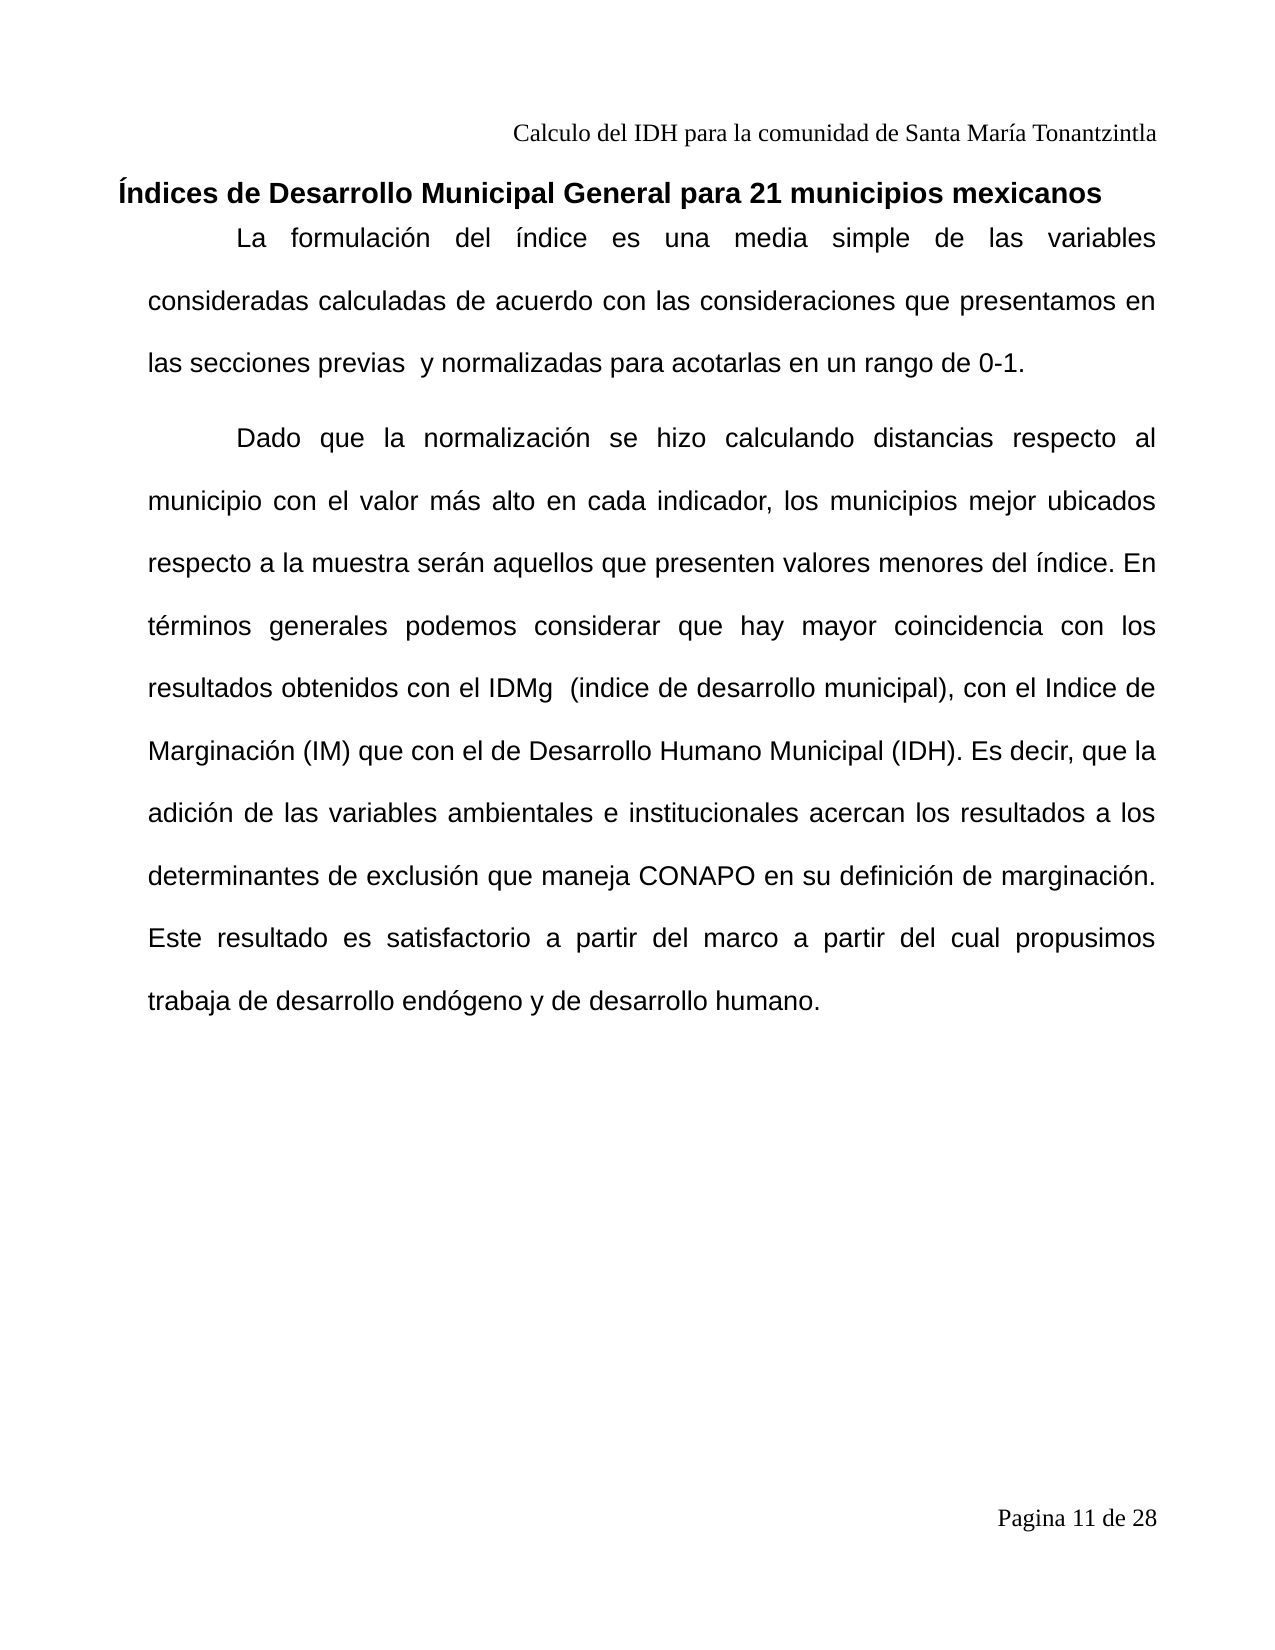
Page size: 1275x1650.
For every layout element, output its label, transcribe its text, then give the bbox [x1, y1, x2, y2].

subtitle Índices de Desarrollo Municipal General para 21 municipios mexicanos [118, 176, 1157, 210]
text Dado que la normalización se hizo calculando distancias respecto al municipio con el valor más alto en cada indicador, los municipios mejor ubicados respecto a la muestra serán aquellos que presenten valores menores del índice. En términos generales podemos considerar que hay mayor coincidencia con los resultados obtenidos con el IDMg (indice de desarrollo municipal), con el Indice de Marginación (IM) que con el de Desarrollo Humano Municipal (IDH). Es decir, que la adición de las variables ambientales e institucionales acercan los resultados a los determinantes de exclusión que maneja CONAPO en su definición de marginación. Este resultado es satisfactorio a partir del marco a partir del cual propusimos trabaja de desarrollo endógeno y de desarrollo humano. [148, 422, 1157, 1016]
text La formulación del índice es una media simple de las variables consideradas calculadas de acuerdo con las consideraciones que presentamos en las secciones previas y normalizadas para acotarlas en un rango de 0-1. [148, 222, 1157, 379]
